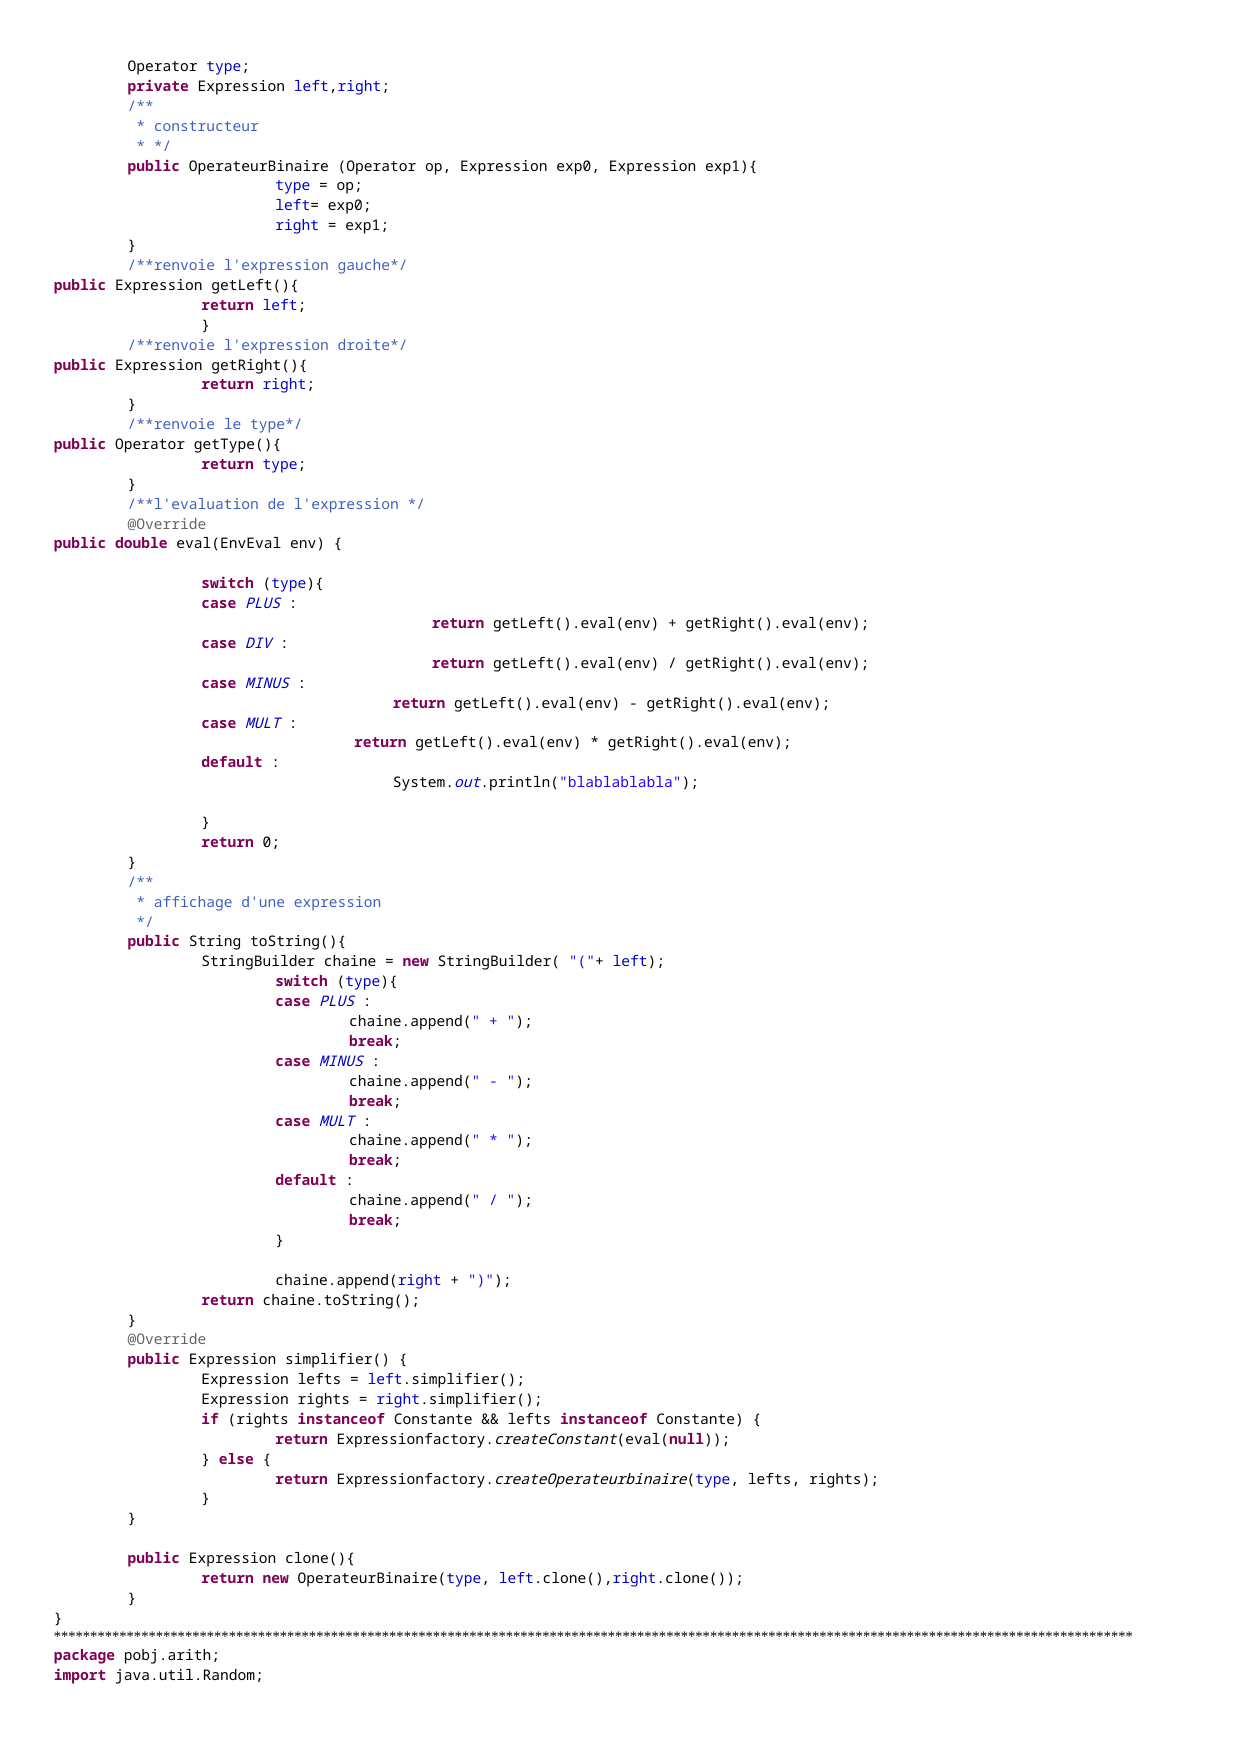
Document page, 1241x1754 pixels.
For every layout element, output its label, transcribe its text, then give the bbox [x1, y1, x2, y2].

text * affichage d'une expression [53, 891, 1184, 911]
text left= exp0; [53, 195, 1184, 215]
text } [53, 1608, 1184, 1628]
text case PLUS : [53, 593, 1184, 613]
text case MINUS : [53, 673, 1184, 692]
text /**renvoie le type*/ [53, 414, 1184, 434]
text break; [53, 1031, 1184, 1051]
text return right; [53, 374, 1184, 394]
text return getLeft().eval(env) + getRight().eval(env); [53, 613, 1184, 633]
text return getLeft().eval(env) * getRight().eval(env); [53, 732, 1184, 752]
text } [53, 394, 1184, 414]
text } [53, 235, 1184, 255]
text public Expression clone(){ [53, 1548, 1184, 1568]
text break; [53, 1210, 1184, 1230]
text default : [53, 752, 1184, 772]
text public String toString(){ [53, 931, 1184, 951]
text return new OperateurBinaire(type, left.clone(),right.clone()); [53, 1568, 1184, 1588]
text } else { [53, 1448, 1184, 1468]
text chaine.append(" + "); [53, 1011, 1184, 1031]
text @Override [53, 1329, 1184, 1349]
text chaine.append(" * "); [53, 1130, 1184, 1150]
text public Operator getType(){ [53, 434, 1184, 454]
text chaine.append(right + ")"); [53, 1269, 1184, 1289]
text public Expression simplifier() { [53, 1349, 1184, 1369]
text return chaine.toString(); [53, 1289, 1184, 1309]
text @Override [53, 513, 1184, 533]
text /** [53, 872, 1184, 891]
text case PLUS : [53, 991, 1184, 1011]
text } [53, 1309, 1184, 1329]
text /**renvoie l'expression gauche*/ [53, 255, 1184, 275]
text } [53, 1488, 1184, 1508]
text case DIV : [53, 633, 1184, 653]
text return getLeft().eval(env) / getRight().eval(env); [53, 653, 1184, 673]
text public double eval(EnvEval env) { [53, 533, 1184, 553]
text return left; [53, 294, 1184, 314]
text Operator type; [53, 56, 1184, 76]
text } [53, 474, 1184, 493]
text /** [53, 96, 1184, 116]
text StringBuilder chaine = new StringBuilder( "("+ left); [53, 951, 1184, 971]
text * */ [53, 135, 1184, 155]
text break; [53, 1090, 1184, 1110]
text chaine.append(" - "); [53, 1071, 1184, 1090]
text } [53, 1588, 1184, 1608]
text } [53, 1508, 1184, 1528]
text package pobj.arith; [53, 1644, 1184, 1664]
text default : [53, 1170, 1184, 1190]
text } [53, 314, 1184, 334]
text private Expression left,right; [53, 76, 1184, 96]
text } [53, 812, 1184, 832]
text case MINUS : [53, 1051, 1184, 1071]
text return 0; [53, 832, 1184, 852]
text right = exp1; [53, 215, 1184, 235]
text /**renvoie l'expression droite*/ [53, 334, 1184, 354]
text Expression lefts = left.simplifier(); [53, 1369, 1184, 1389]
text case MULT : [53, 1110, 1184, 1130]
text case MULT : [53, 712, 1184, 732]
text */ [53, 911, 1184, 931]
text chaine.append(" / "); [53, 1190, 1184, 1210]
text } [53, 1230, 1184, 1249]
text return Expressionfactory.createOperateurbinaire(type, lefts, rights); [53, 1468, 1184, 1488]
text return type; [53, 454, 1184, 474]
text } [53, 852, 1184, 872]
text public Expression getLeft(){ [53, 275, 1184, 294]
text public Expression getRight(){ [53, 354, 1184, 374]
text * constructeur [53, 116, 1184, 135]
text Expression rights = right.simplifier(); [53, 1389, 1184, 1409]
text public OperateurBinaire (Operator op, Expression exp0, Expression exp1){ [53, 155, 1184, 175]
text switch (type){ [53, 573, 1184, 593]
text type = op; [53, 175, 1184, 195]
text System.out.println("blablablabla"); [53, 772, 1184, 792]
text break; [53, 1150, 1184, 1170]
text return Expressionfactory.createConstant(eval(null)); [53, 1429, 1184, 1448]
text **************************************************************************************************************************************************** [53, 1628, 1184, 1644]
text return getLeft().eval(env) - getRight().eval(env); [53, 692, 1184, 712]
text if (rights instanceof Constante && lefts instanceof Constante) { [53, 1409, 1184, 1429]
text switch (type){ [53, 971, 1184, 991]
text /**l'evaluation de l'expression */ [53, 493, 1184, 513]
text import java.util.Random; [53, 1664, 1184, 1684]
